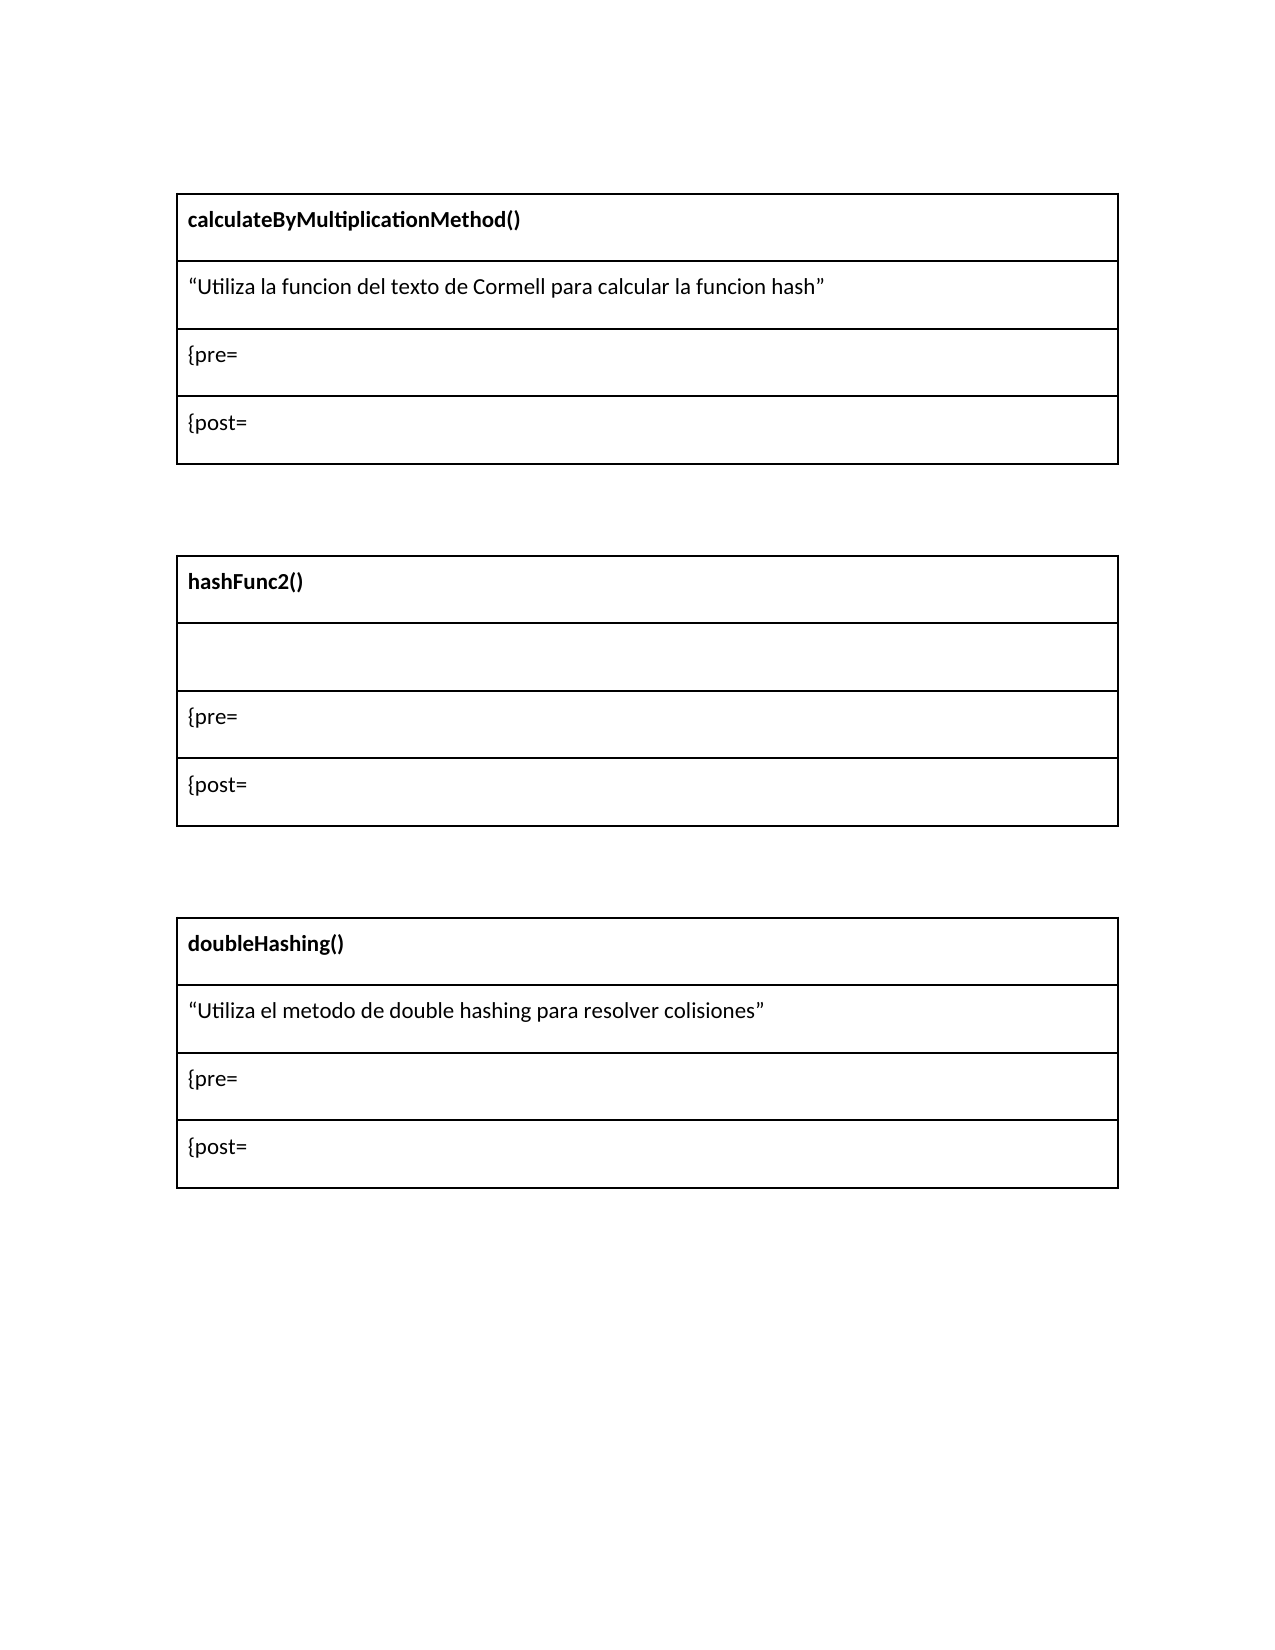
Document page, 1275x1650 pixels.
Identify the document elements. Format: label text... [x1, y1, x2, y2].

table_cell {pre= [178, 330, 1117, 395]
table_cell {post= [178, 759, 1117, 825]
table_cell {pre= [178, 1054, 1117, 1119]
table_cell {pre= [178, 692, 1117, 757]
table_cell {post= [178, 397, 1117, 463]
table_header doubleHashing() [178, 919, 1117, 984]
table_header hashFunc2() [178, 557, 1117, 622]
table_header calculateByMultiplicationMethod() [178, 195, 1117, 260]
table_cell “Utiliza la funcion del texto de Cormell para calcular la funcion hash” [178, 262, 1117, 328]
table_cell “Utiliza el metodo de double hashing para resolver colisiones” [178, 986, 1117, 1052]
table_cell {post= [178, 1121, 1117, 1187]
table_cell [178, 624, 1117, 690]
